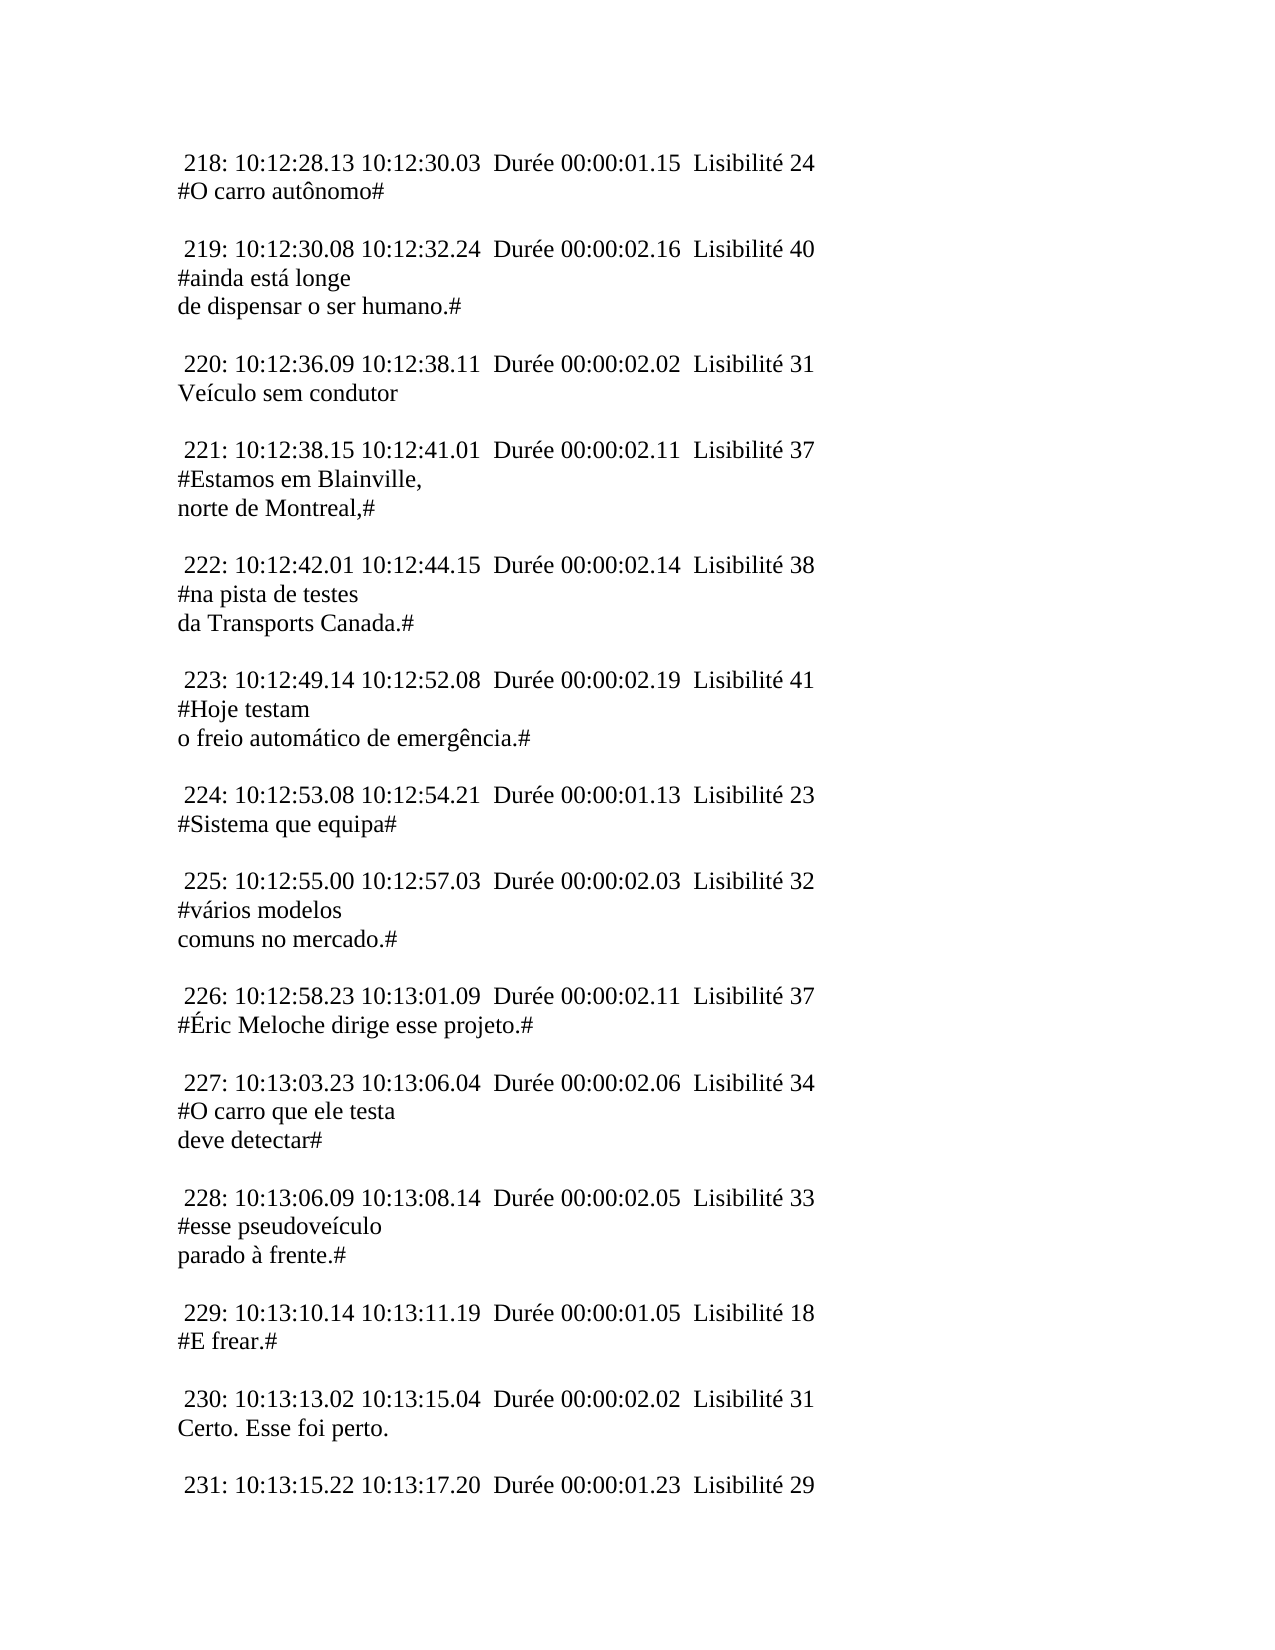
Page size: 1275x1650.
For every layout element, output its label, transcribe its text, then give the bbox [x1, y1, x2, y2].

text 220: 10:12:36.09 10:12:38.11 Durée 00:00:02.02 Lisibilité 31 [177, 349, 1098, 378]
text 225: 10:12:55.00 10:12:57.03 Durée 00:00:02.03 Lisibilité 32 [177, 866, 1098, 895]
text 227: 10:13:03.23 10:13:06.04 Durée 00:00:02.06 Lisibilité 34 [177, 1068, 1098, 1096]
text #Sistema que equipa# [177, 809, 1098, 838]
text 221: 10:12:38.15 10:12:41.01 Durée 00:00:02.11 Lisibilité 37 [177, 435, 1098, 464]
text #O carro autônomo# [177, 176, 1098, 205]
text #Hoje testam [177, 694, 1098, 723]
text deve detectar# [177, 1125, 1098, 1154]
text 230: 10:13:13.02 10:13:15.04 Durée 00:00:02.02 Lisibilité 31 [177, 1384, 1098, 1413]
text #Éric Meloche dirige esse projeto.# [177, 1010, 1098, 1039]
text 231: 10:13:15.22 10:13:17.20 Durée 00:00:01.23 Lisibilité 29 [177, 1470, 1098, 1499]
text 226: 10:12:58.23 10:13:01.09 Durée 00:00:02.11 Lisibilité 37 [177, 981, 1098, 1010]
text de dispensar o ser humano.# [177, 291, 1098, 320]
text #vários modelos [177, 895, 1098, 924]
text o freio automático de emergência.# [177, 723, 1098, 751]
text norte de Montreal,# [177, 493, 1098, 521]
text Veículo sem condutor [177, 378, 1098, 406]
text comuns no mercado.# [177, 924, 1098, 953]
text #O carro que ele testa [177, 1096, 1098, 1125]
text parado à frente.# [177, 1240, 1098, 1269]
text #Estamos em Blainville, [177, 464, 1098, 493]
text 222: 10:12:42.01 10:12:44.15 Durée 00:00:02.14 Lisibilité 38 [177, 550, 1098, 579]
text #ainda está longe [177, 263, 1098, 291]
text da Transports Canada.# [177, 608, 1098, 636]
text #na pista de testes [177, 579, 1098, 608]
text Certo. Esse foi perto. [177, 1413, 1098, 1441]
text 218: 10:12:28.13 10:12:30.03 Durée 00:00:01.15 Lisibilité 24 [177, 148, 1098, 176]
text 228: 10:13:06.09 10:13:08.14 Durée 00:00:02.05 Lisibilité 33 [177, 1183, 1098, 1211]
text 224: 10:12:53.08 10:12:54.21 Durée 00:00:01.13 Lisibilité 23 [177, 780, 1098, 809]
text 229: 10:13:10.14 10:13:11.19 Durée 00:00:01.05 Lisibilité 18 [177, 1298, 1098, 1326]
text 223: 10:12:49.14 10:12:52.08 Durée 00:00:02.19 Lisibilité 41 [177, 665, 1098, 694]
text #E frear.# [177, 1326, 1098, 1355]
text 219: 10:12:30.08 10:12:32.24 Durée 00:00:02.16 Lisibilité 40 [177, 234, 1098, 263]
text #esse pseudoveículo [177, 1211, 1098, 1240]
